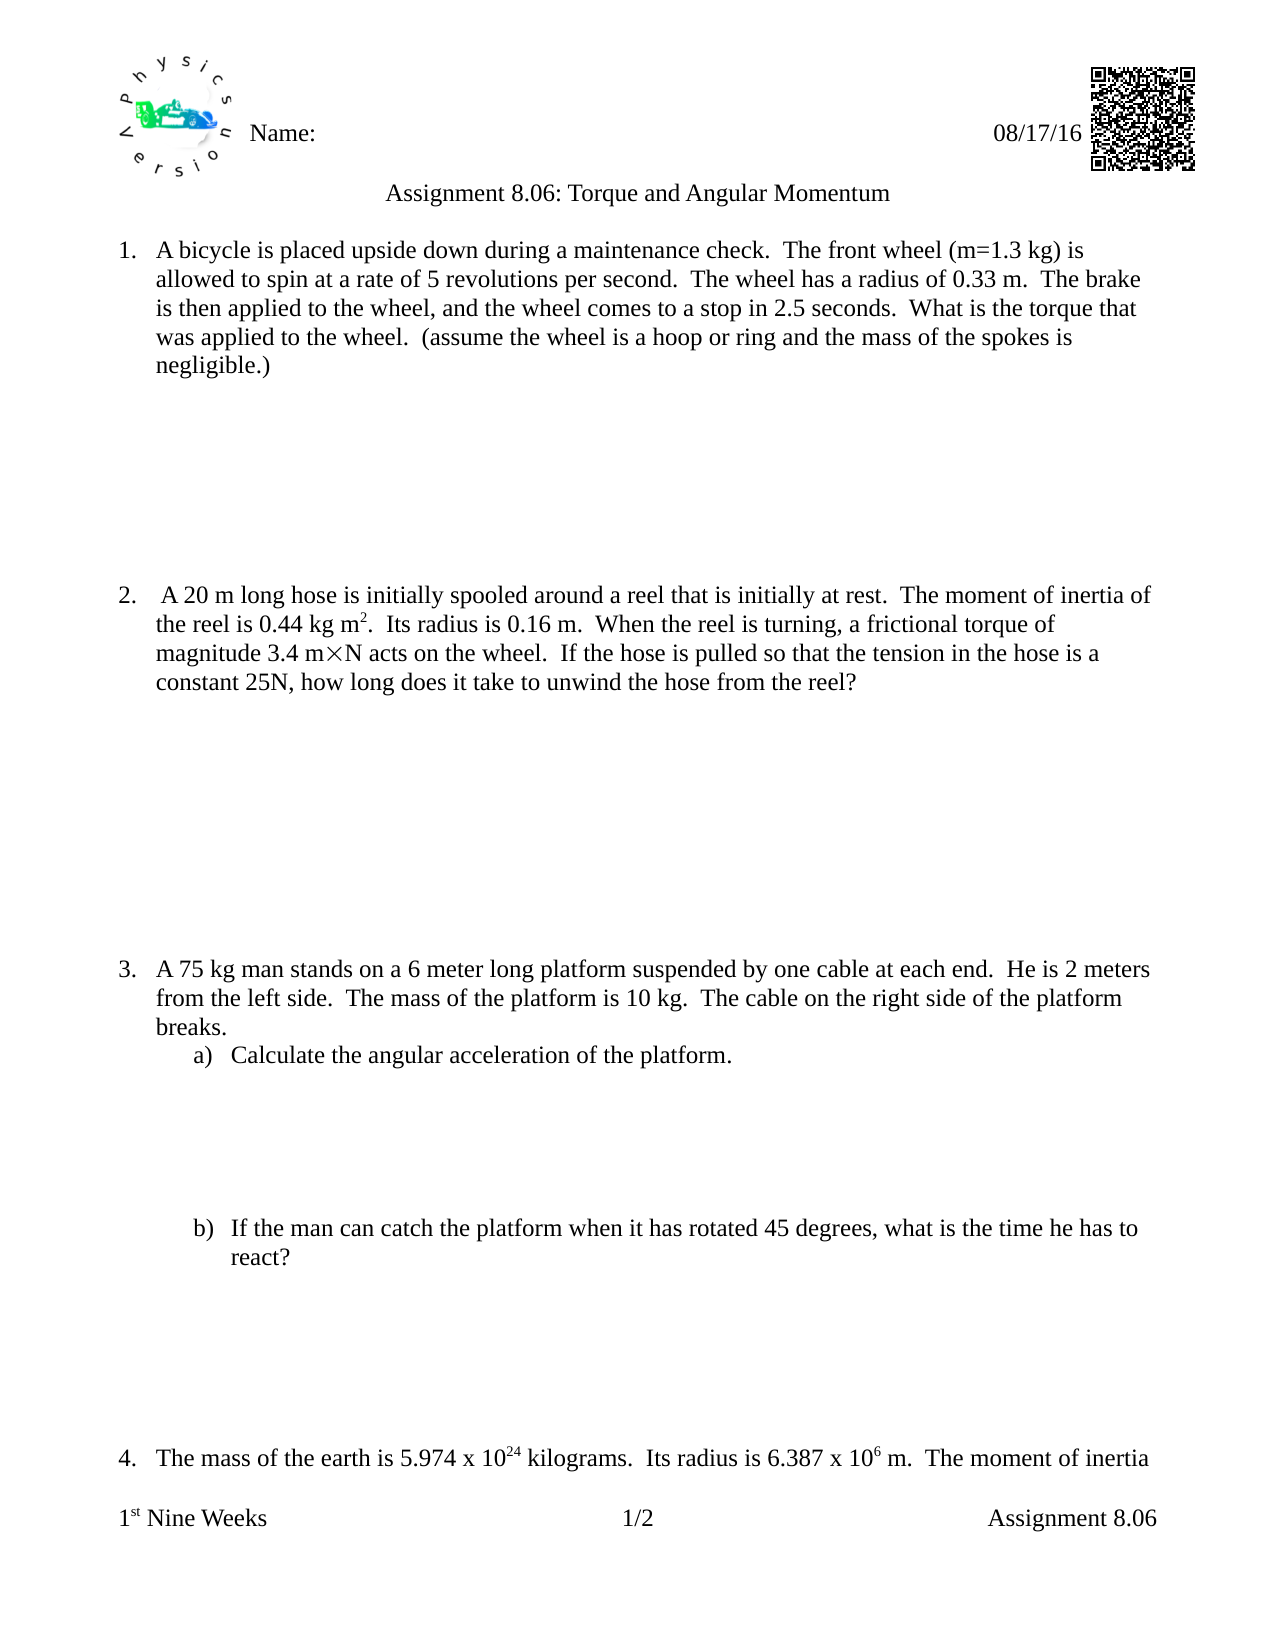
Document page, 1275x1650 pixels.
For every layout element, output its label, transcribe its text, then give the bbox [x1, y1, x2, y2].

list A bicycle is placed upside down during a maintenance check. The front wheel (m=1.3 kg) is allowed to spin at a rate of 5 revolutions per second. The wheel has a radius of 0.33 m. The brake is then applied to the wheel, and the wheel comes to a stop in 2.5 seconds. What is the torque that was applied to the wheel. (assume the wheel is a hoop or ring and the mass of the spokes is negligible.) [118, 236, 1157, 379]
list The mass of the earth is 5.974 x 1024 kilograms. Its radius is 6.387 x 106 m. The moment of inertia [118, 1443, 1157, 1472]
picture [1082, 58, 1203, 179]
text Assignment 8.06: Torque and Angular Momentum [118, 176, 1157, 207]
list A 20 m long hose is initially spooled around a reel that is initially at rest. The moment of inertia of the reel is 0.44 kg m2. Its radius is 0.16 m. When the reel is turning, a frictional torque of magnitude 3.4 m´N acts on the wheel. If the hose is pulled so that the tension in the hose is a constant 25N, how long does it take to unwind the hose from the reel? [118, 581, 1157, 696]
list Calculate the angular acceleration of the platform. [193, 1041, 1157, 1069]
picture [119, 56, 232, 177]
list A 75 kg man stands on a 6 meter long platform suspended by one cable at each end. He is 2 meters from the left side. The mass of the platform is 10 kg. The cable on the right side of the platform breaks. [118, 954, 1157, 1041]
list If the man can catch the platform when it has rotated 45 degrees, what is the time he has to react? [193, 1213, 1157, 1271]
